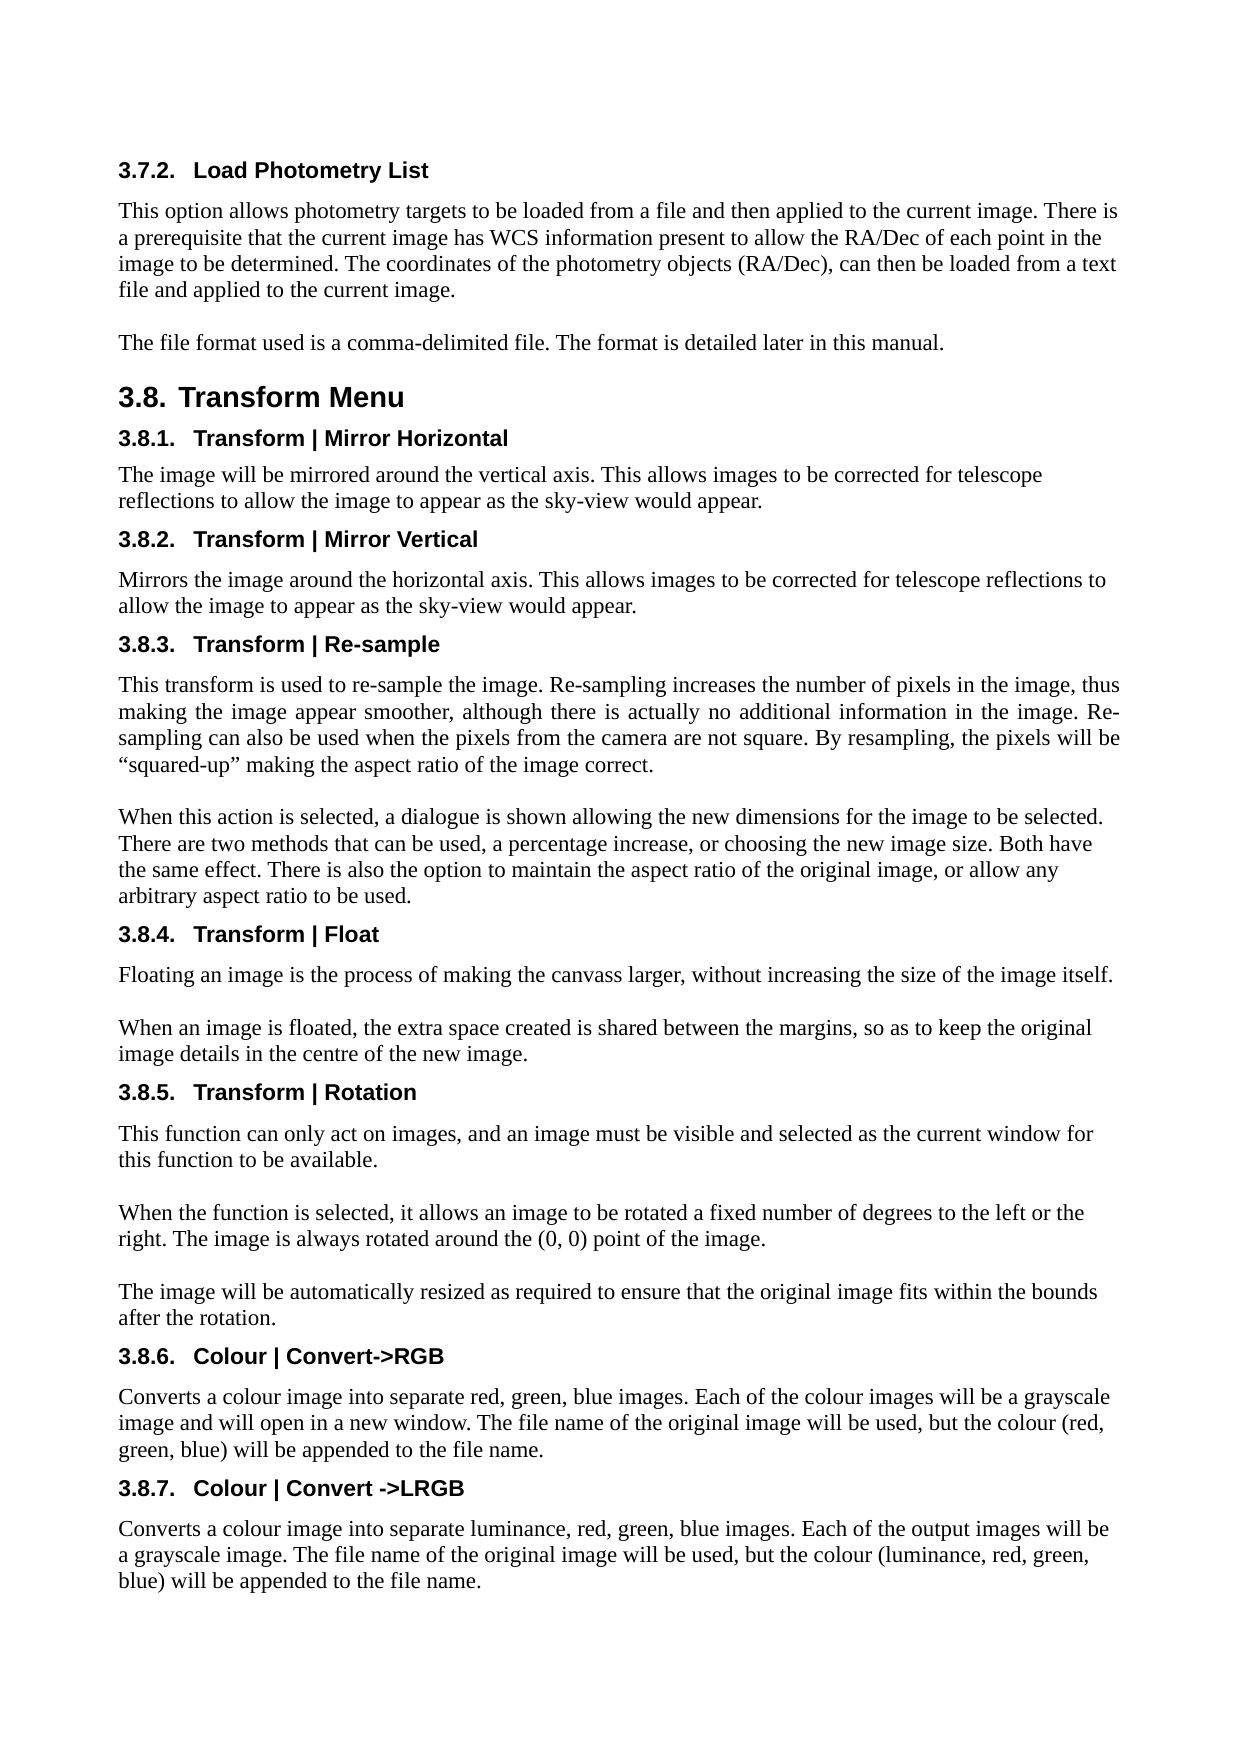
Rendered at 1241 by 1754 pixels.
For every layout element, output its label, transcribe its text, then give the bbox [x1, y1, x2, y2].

text This transform is used to re-sample the image. Re-sampling increases the number of pixels in the image, thus making the image appear smoother, although there is actually no additional information in the image. Re-sampling can also be used when the pixels from the camera are not square. By resampling, the pixels will be “squared-up” making the aspect ratio of the image correct. [118, 658, 1122, 777]
subtitle Transform | Mirror Horizontal [118, 425, 1122, 451]
subtitle Transform | Rotation [118, 1079, 1122, 1106]
subtitle Transform | Mirror Vertical [118, 526, 1122, 552]
subtitle Transform Menu [118, 379, 1122, 413]
subtitle Colour | Convert ->LRGB [118, 1475, 1122, 1501]
text Converts a colour image into separate red, green, blue images. Each of the colour images will be a grayscale image and will open in a new window. The file name of the original image will be used, but the colour (red, green, blue) will be appended to the file name. [118, 1369, 1122, 1462]
text This function can only act on images, and an image must be visible and selected as the current window for this function to be available. [118, 1106, 1122, 1172]
subtitle Load Photometry List [118, 157, 1122, 183]
text When this action is selected, a dialogue is shown allowing the new dimensions for the image to be selected. There are two methods that can be used, a percentage increase, or choosing the new image size. Both have the same effect. There is also the option to maintain the aspect ratio of the original image, or allow any arbitrary aspect ratio to be used. [118, 789, 1122, 909]
text This option allows photometry targets to be loaded from a file and then applied to the current image. There is a prerequisite that the current image has WCS information present to allow the RA/Dec of each point in the image to be determined. The coordinates of the photometry objects (RA/Dec), can then be loaded from a text file and applied to the current image. [118, 183, 1122, 303]
text When the function is selected, it allows an image to be rotated a fixed number of degrees to the left or the right. The image is always rotated around the (0, 0) point of the image. [118, 1185, 1122, 1251]
text The file format used is a comma-delimited file. The format is detailed later in this manual. [118, 315, 1122, 355]
text Mirrors the image around the horizontal axis. This allows images to be corrected for telescope reflections to allow the image to appear as the sky-view would appear. [118, 552, 1122, 619]
text The image will be mirrored around the vertical axis. This allows images to be corrected for telescope reflections to allow the image to appear as the sky-view would appear. [118, 451, 1122, 513]
subtitle Colour | Convert->RGB [118, 1343, 1122, 1369]
text When an image is floated, the extra space created is shared between the margins, so as to keep the original image details in the centre of the new image. [118, 1000, 1122, 1067]
subtitle Transform | Re-sample [118, 631, 1122, 658]
text Converts a colour image into separate luminance, red, green, blue images. Each of the output images will be a grayscale image. The file name of the original image will be used, but the colour (luminance, red, green, blue) will be appended to the file name. [118, 1501, 1122, 1594]
subtitle Transform | Float [118, 921, 1122, 948]
text Floating an image is the process of making the canvass larger, without increasing the size of the image itself. [118, 948, 1122, 988]
text The image will be automatically resized as required to ensure that the original image fits within the bounds after the rotation. [118, 1264, 1122, 1330]
